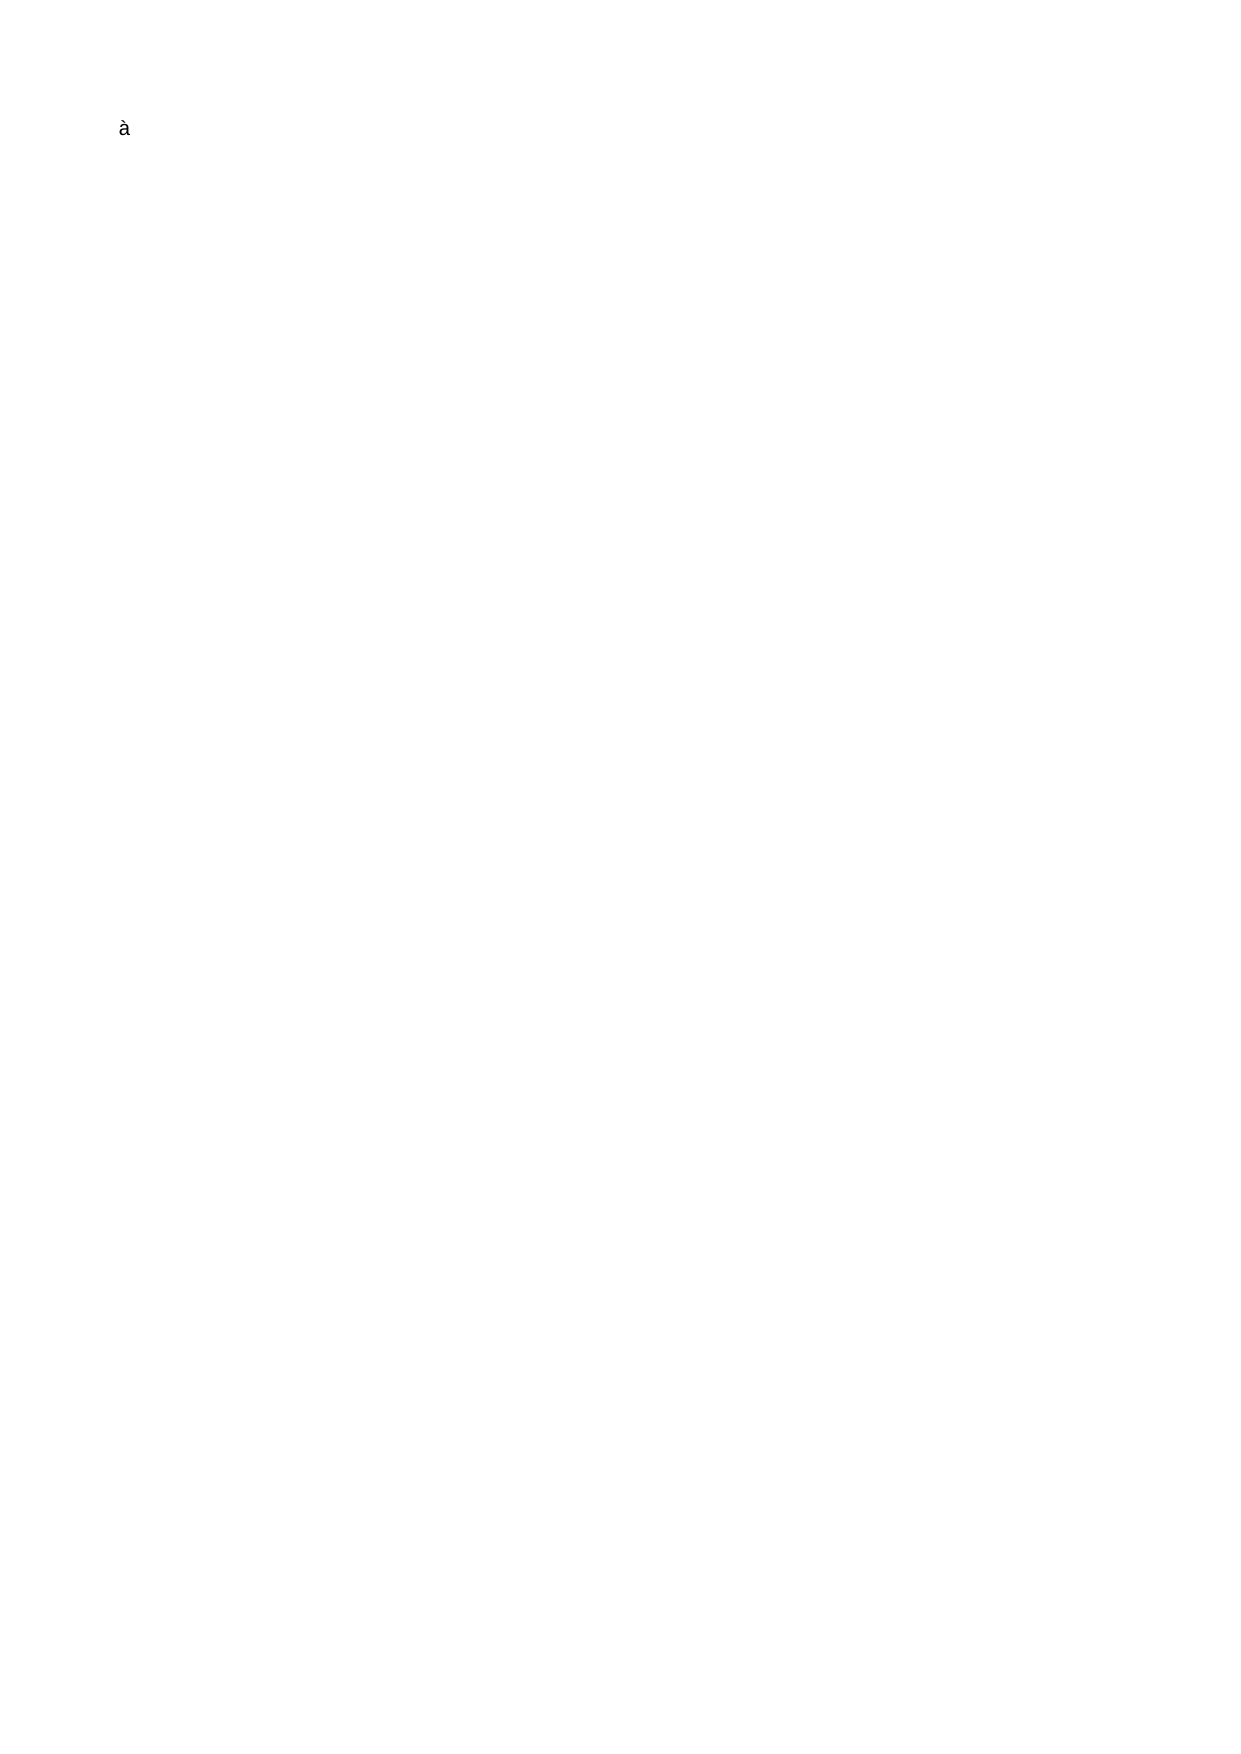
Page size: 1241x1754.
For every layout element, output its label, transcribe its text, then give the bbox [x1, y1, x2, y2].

text à [118, 118, 1122, 142]
